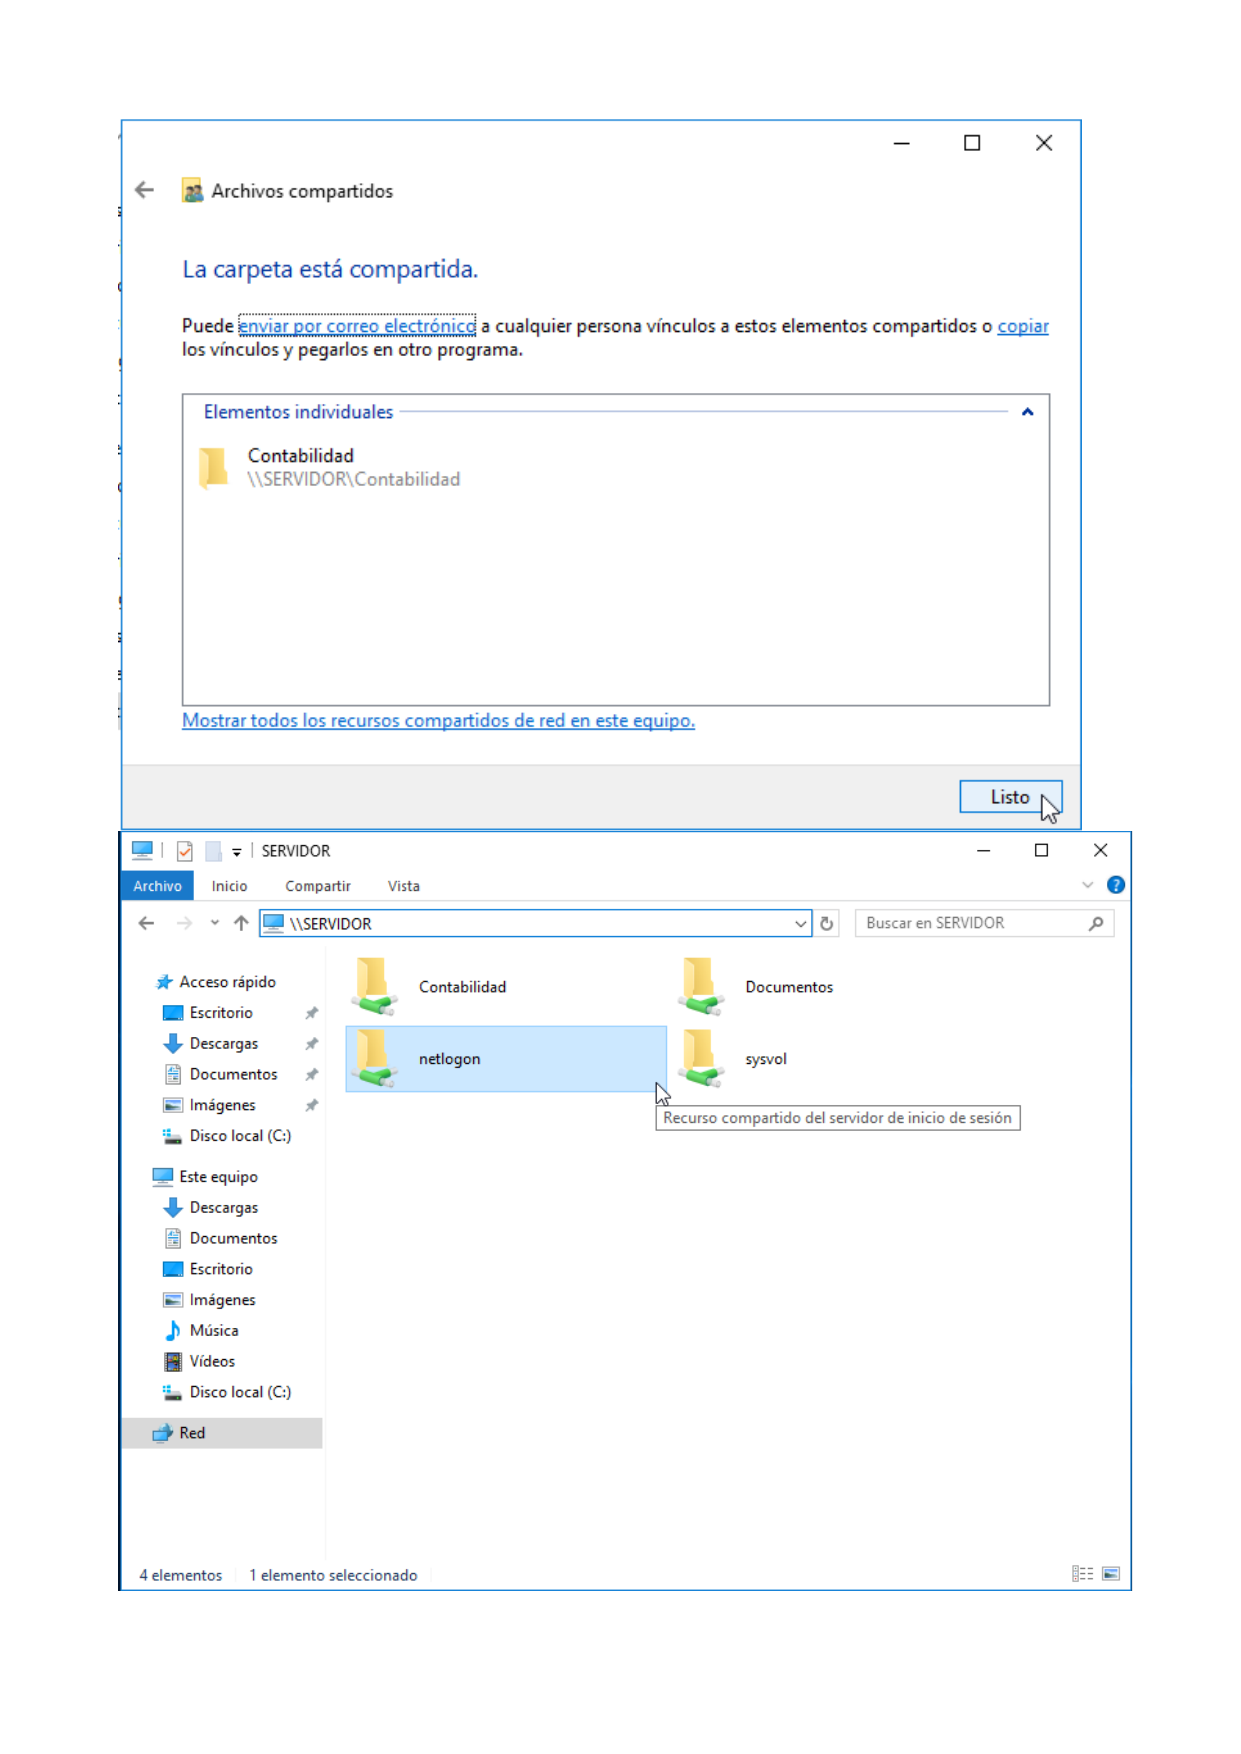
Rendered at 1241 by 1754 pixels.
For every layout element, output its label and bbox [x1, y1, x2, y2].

picture [118, 118, 1133, 1591]
